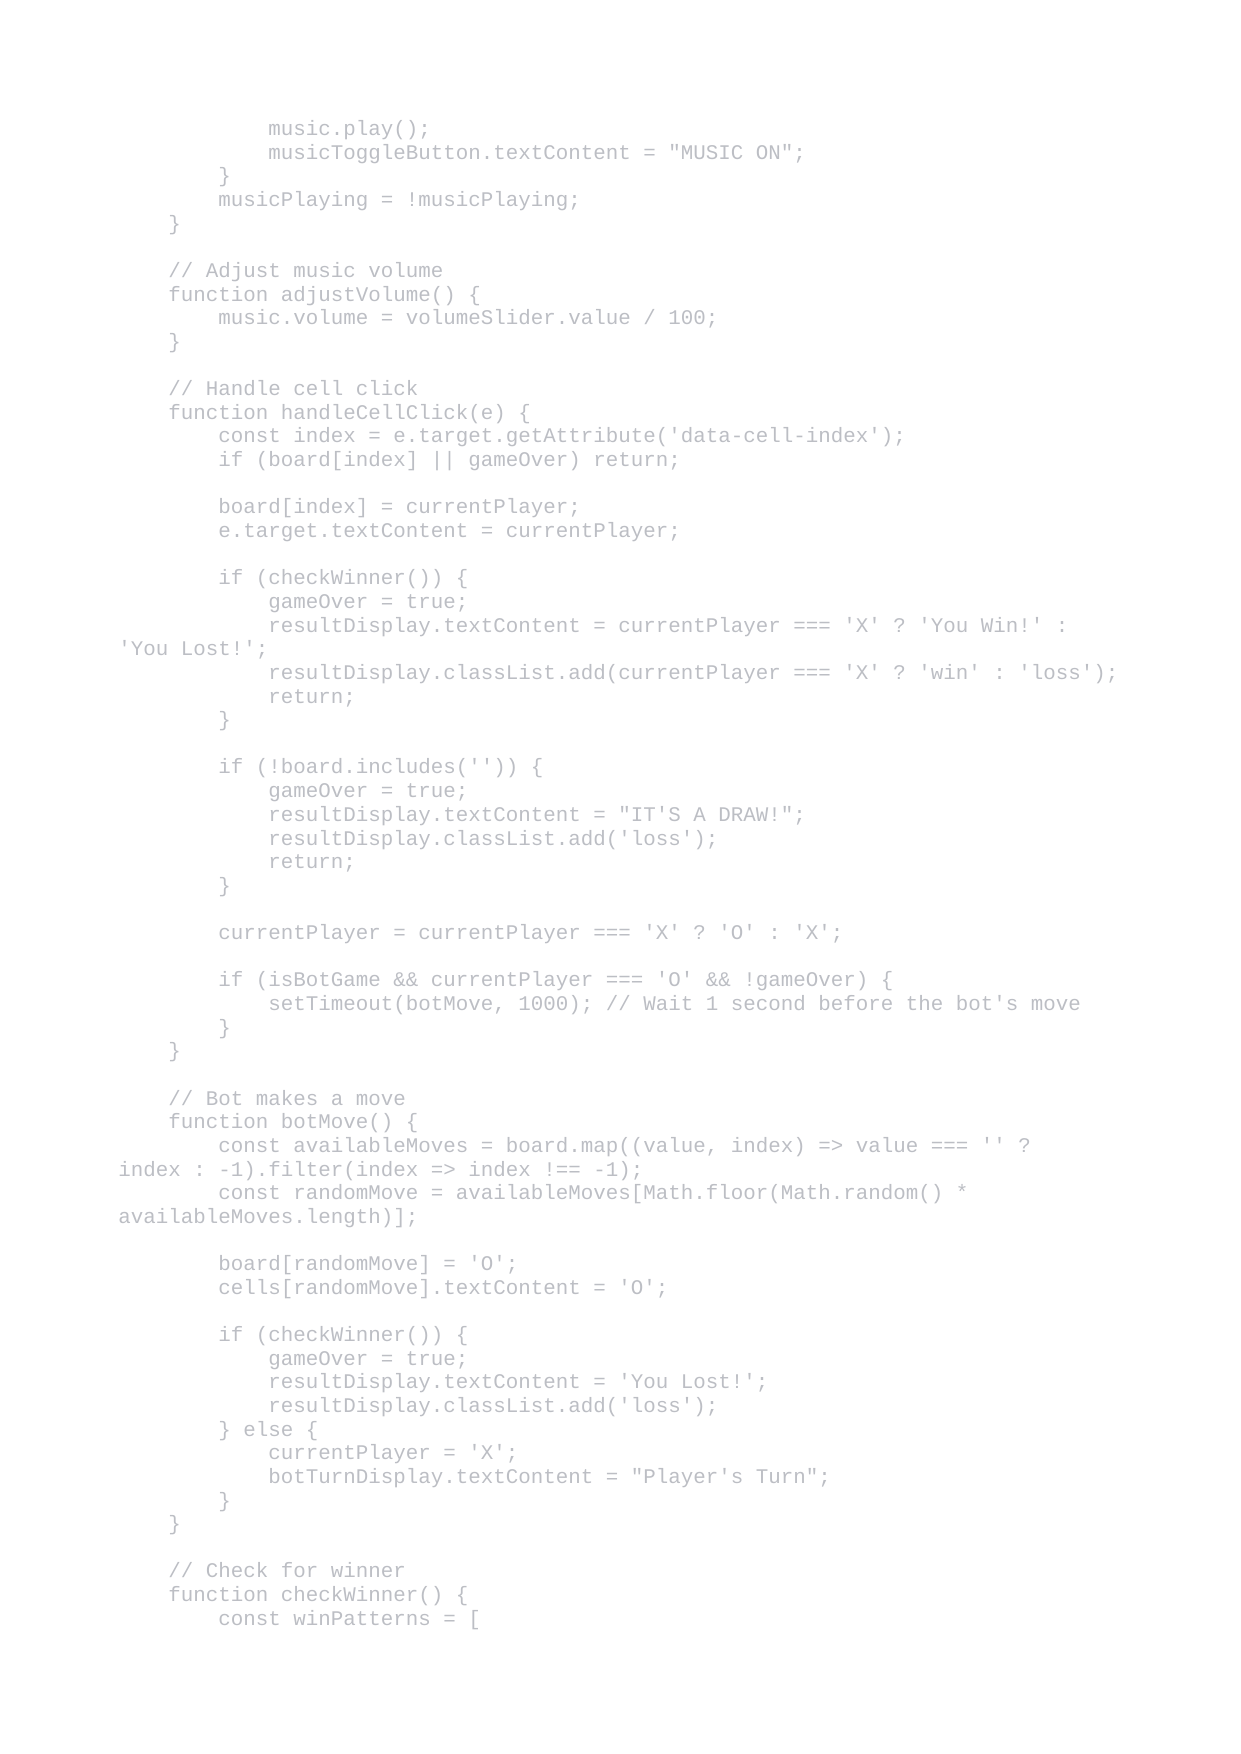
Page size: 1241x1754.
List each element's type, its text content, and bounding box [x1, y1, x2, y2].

text } [118, 1040, 1122, 1064]
text return; [118, 686, 1122, 709]
text } [118, 165, 1122, 189]
text board[randomMove] = 'O'; [118, 1253, 1122, 1277]
text } [118, 1017, 1122, 1040]
text botTurnDisplay.textContent = "Player's Turn"; [118, 1466, 1122, 1489]
text gameOver = true; [118, 780, 1122, 804]
text currentPlayer = 'X'; [118, 1442, 1122, 1466]
text if (!board.includes('')) { [118, 757, 1122, 780]
text gameOver = true; [118, 1348, 1122, 1371]
text musicToggleButton.textContent = "MUSIC ON"; [118, 142, 1122, 165]
text const randomMove = availableMoves[Math.floor(Math.random() * availableMoves.length)]; [118, 1182, 1122, 1229]
text // Bot makes a move [118, 1088, 1122, 1111]
text resultDisplay.textContent = currentPlayer === 'X' ? 'You Win!' : 'You Lost!'; [118, 615, 1122, 662]
text board[index] = currentPlayer; [118, 496, 1122, 520]
text // Check for winner [118, 1561, 1122, 1584]
text if (isBotGame && currentPlayer === 'O' && !gameOver) { [118, 969, 1122, 993]
text function adjustVolume() { [118, 284, 1122, 307]
text function botMove() { [118, 1111, 1122, 1135]
text cells[randomMove].textContent = 'O'; [118, 1277, 1122, 1300]
text } [118, 1489, 1122, 1513]
text // Handle cell click [118, 378, 1122, 402]
text currentPlayer = currentPlayer === 'X' ? 'O' : 'X'; [118, 922, 1122, 946]
text } [118, 1513, 1122, 1537]
text } else { [118, 1419, 1122, 1442]
text const winPatterns = [ [118, 1608, 1122, 1631]
text const index = e.target.getAttribute('data-cell-index'); [118, 426, 1122, 449]
text } [118, 875, 1122, 898]
text function checkWinner() { [118, 1584, 1122, 1608]
text const availableMoves = board.map((value, index) => value === '' ? index : -1).filter(index => index !== -1); [118, 1135, 1122, 1182]
text } [118, 331, 1122, 354]
text musicPlaying = !musicPlaying; [118, 189, 1122, 213]
text music.volume = volumeSlider.value / 100; [118, 307, 1122, 331]
text if (checkWinner()) { [118, 567, 1122, 591]
text resultDisplay.classList.add('loss'); [118, 827, 1122, 851]
text gameOver = true; [118, 591, 1122, 615]
text setTimeout(botMove, 1000); // Wait 1 second before the bot's move [118, 993, 1122, 1017]
text } [118, 709, 1122, 733]
text // Adjust music volume [118, 260, 1122, 284]
text return; [118, 851, 1122, 875]
text resultDisplay.classList.add('loss'); [118, 1395, 1122, 1419]
text resultDisplay.textContent = "IT'S A DRAW!"; [118, 804, 1122, 827]
text function handleCellClick(e) { [118, 402, 1122, 426]
text if (checkWinner()) { [118, 1324, 1122, 1348]
text resultDisplay.classList.add(currentPlayer === 'X' ? 'win' : 'loss'); [118, 662, 1122, 686]
text music.play(); [118, 118, 1122, 142]
text if (board[index] || gameOver) return; [118, 449, 1122, 473]
text } [118, 213, 1122, 236]
text e.target.textContent = currentPlayer; [118, 520, 1122, 544]
text resultDisplay.textContent = 'You Lost!'; [118, 1371, 1122, 1395]
